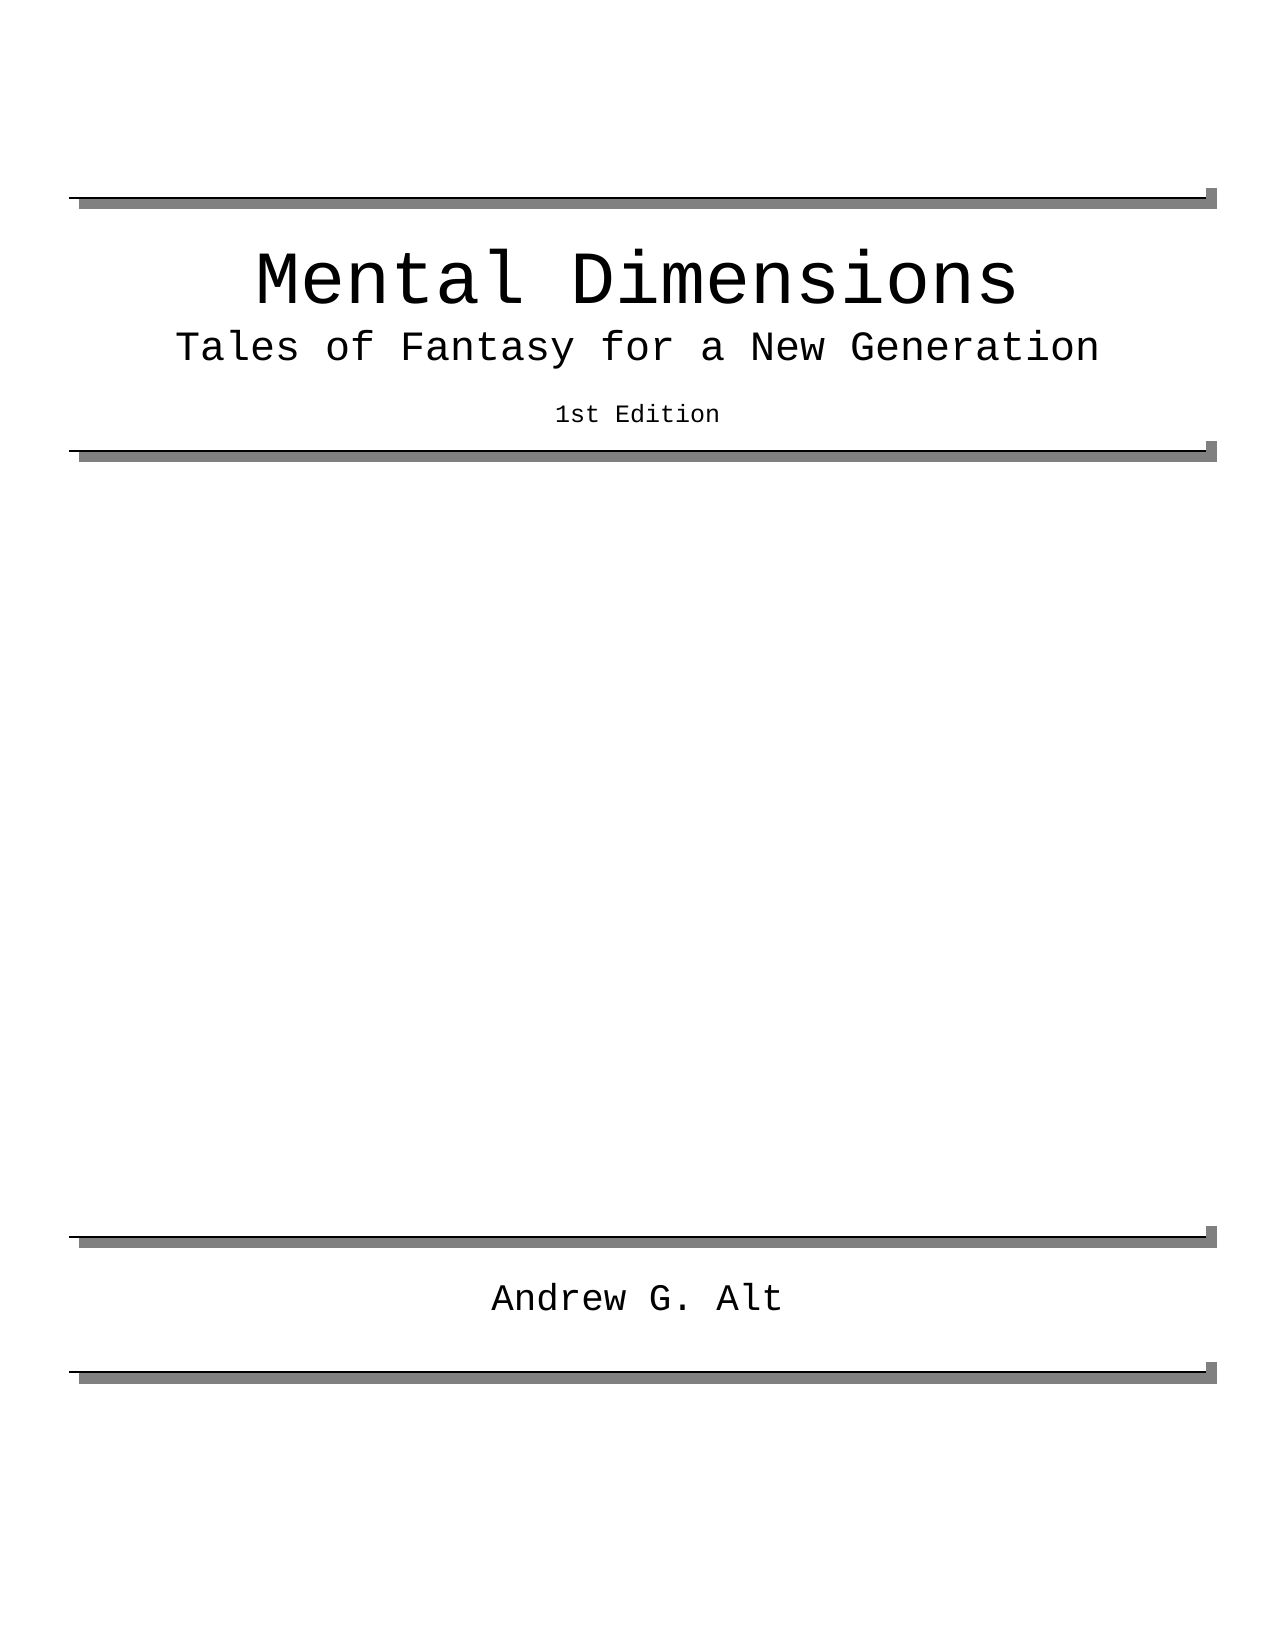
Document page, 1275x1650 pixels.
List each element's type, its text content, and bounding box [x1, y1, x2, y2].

text 1st Edition [75, 402, 1200, 430]
text Tales of Fantasy for a New Generation [75, 326, 1200, 373]
text Mental Dimensions [75, 241, 1200, 326]
text Andrew G. Alt [75, 1279, 1200, 1322]
